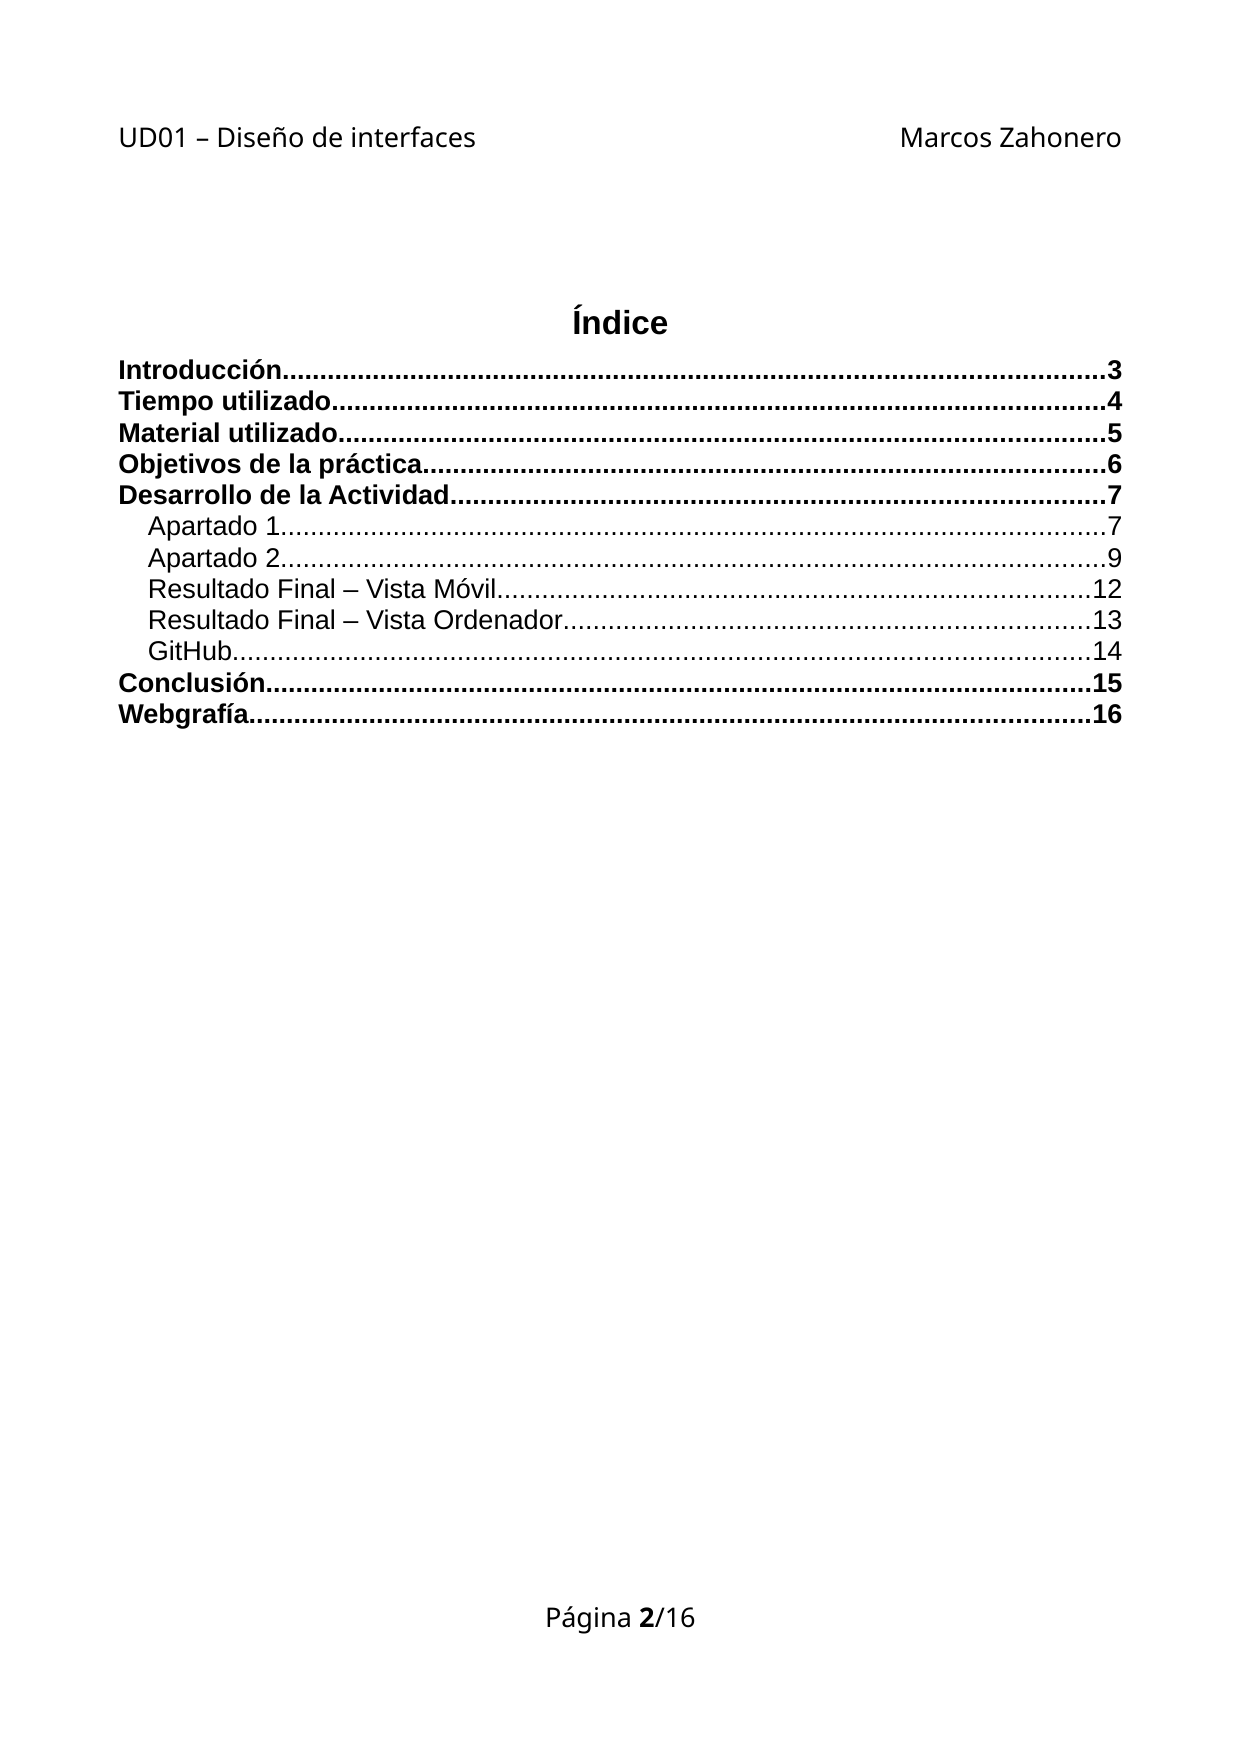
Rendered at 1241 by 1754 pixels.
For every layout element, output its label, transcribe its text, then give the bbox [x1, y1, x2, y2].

text Resultado Final – Vista Ordenador 13 [148, 604, 1122, 635]
subtitle Índice [118, 303, 1122, 342]
subtitle Objetivos de la práctica 6 [118, 448, 1122, 479]
text GitHub 14 [148, 635, 1122, 667]
subtitle Conclusión 15 [118, 667, 1122, 698]
text Resultado Final – Vista Móvil 12 [148, 573, 1122, 604]
text Apartado 2 9 [148, 542, 1122, 573]
subtitle Material utilizado 5 [118, 417, 1122, 448]
text Apartado 1 7 [148, 510, 1122, 542]
subtitle Tiempo utilizado 4 [118, 385, 1122, 417]
subtitle Webgrafía 16 [118, 698, 1122, 729]
subtitle Introducción 3 [118, 354, 1122, 385]
subtitle Desarrollo de la Actividad 7 [118, 479, 1122, 510]
